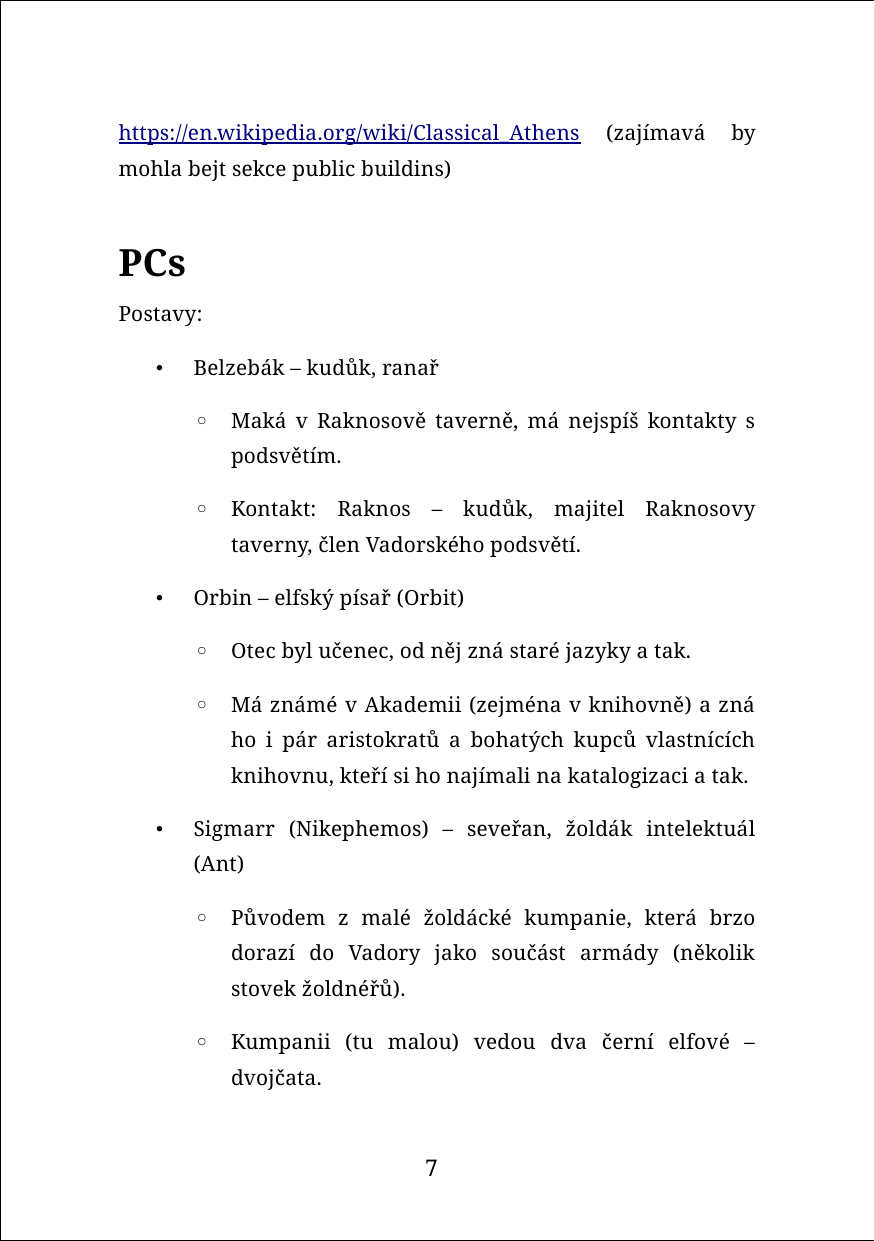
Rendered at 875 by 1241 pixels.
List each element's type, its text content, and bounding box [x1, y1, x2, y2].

text https://en.wikipedia.org/wiki/Classical_Athens (zajímavá by mohla bejt sekce public buildins) [118, 118, 756, 182]
list Má známé v Akademii (zejména v knihovně) a zná ho i pár aristokratů a bohatých kupců vlastnících knihovnu, kteří si ho najímali na katalogizaci a tak. [193, 690, 756, 789]
text Postavy: [118, 299, 756, 328]
list Původem z malé žoldácké kumpanie, která brzo dorazí do Vadory jako součást armády (několik stovek žoldnéřů). [193, 903, 756, 1002]
list Belzebák – kudůk, ranař [156, 353, 756, 381]
list Sigmarr (Nikephemos) – seveřan, žoldák intelektuál (Ant) [156, 814, 756, 878]
list Kumpanii (tu malou) vedou dva černí elfové – dvojčata. [193, 1027, 756, 1091]
list Otec byl učenec, od něj zná staré jazyky a tak. [193, 637, 756, 665]
list Kontakt: Raknos – kudůk, majitel Raknosovy taverny, člen Vadorského podsvětí. [193, 494, 756, 558]
list Orbin – elfský písař (Orbit) [156, 583, 756, 612]
list Maká v Raknosově taverně, má nejspíš kontakty s podsvětím. [193, 406, 756, 470]
subtitle PCs [118, 237, 756, 288]
